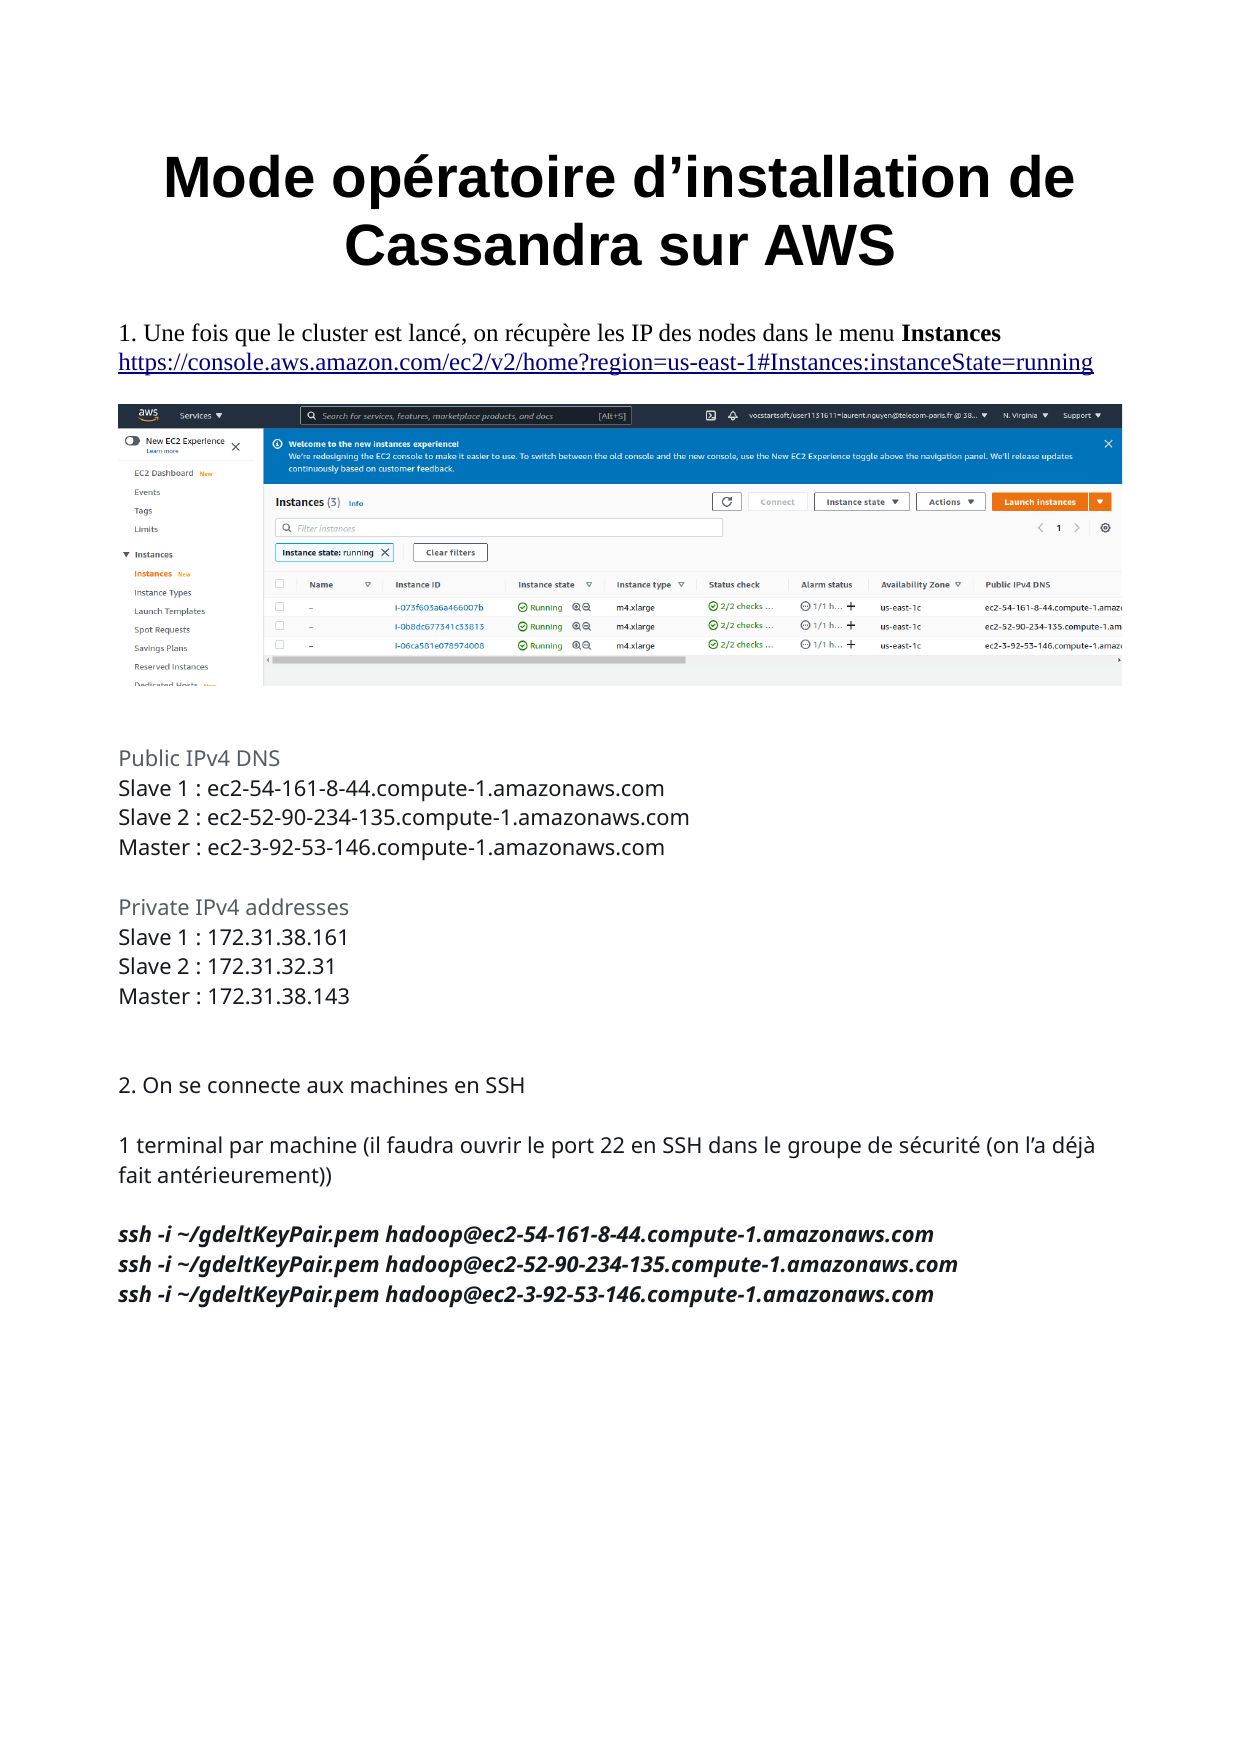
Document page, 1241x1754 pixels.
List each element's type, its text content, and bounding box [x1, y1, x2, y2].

text ssh -i ~/gdeltKeyPair.pem hadoop@ec2-54-161-8-44.compute-1.amazonaws.com [118, 1219, 1122, 1249]
text Public IPv4 DNS [118, 743, 1122, 773]
text Master : ec2-3-92-53-146.compute-1.amazonaws.com [118, 832, 1122, 862]
text 2. On se connecte aux machines en SSH [118, 1071, 1122, 1100]
text Master : 172.31.38.143 [118, 981, 1122, 1011]
text Slave 2 : 172.31.32.31 [118, 951, 1122, 981]
text Slave 1 : 172.31.38.161 [118, 922, 1122, 951]
text ssh -i ~/gdeltKeyPair.pem hadoop@ec2-52-90-234-135.compute-1.amazonaws.com [118, 1249, 1122, 1279]
text Mode opératoire d’installation de Cassandra sur AWS [118, 143, 1122, 277]
text ssh -i ~/gdeltKeyPair.pem hadoop@ec2-3-92-53-146.compute-1.amazonaws.com [118, 1279, 1122, 1309]
text 1. Une fois que le cluster est lancé, on récupère les IP des nodes dans le menu Instances [118, 318, 1122, 347]
text 1 terminal par machine (il faudra ouvrir le port 22 en SSH dans le groupe de sécurité (on l’a déjà fait antérieurement)) [118, 1130, 1122, 1190]
text Slave 2 : ec2-52-90-234-135.compute-1.amazonaws.com [118, 802, 1122, 832]
text https://console.aws.amazon.com/ec2/v2/home?region=us-east-1#Instances:instanceState=running [118, 347, 1122, 376]
text Private IPv4 addresses [118, 892, 1122, 922]
text Slave 1 : ec2-54-161-8-44.compute-1.amazonaws.com [118, 773, 1122, 802]
